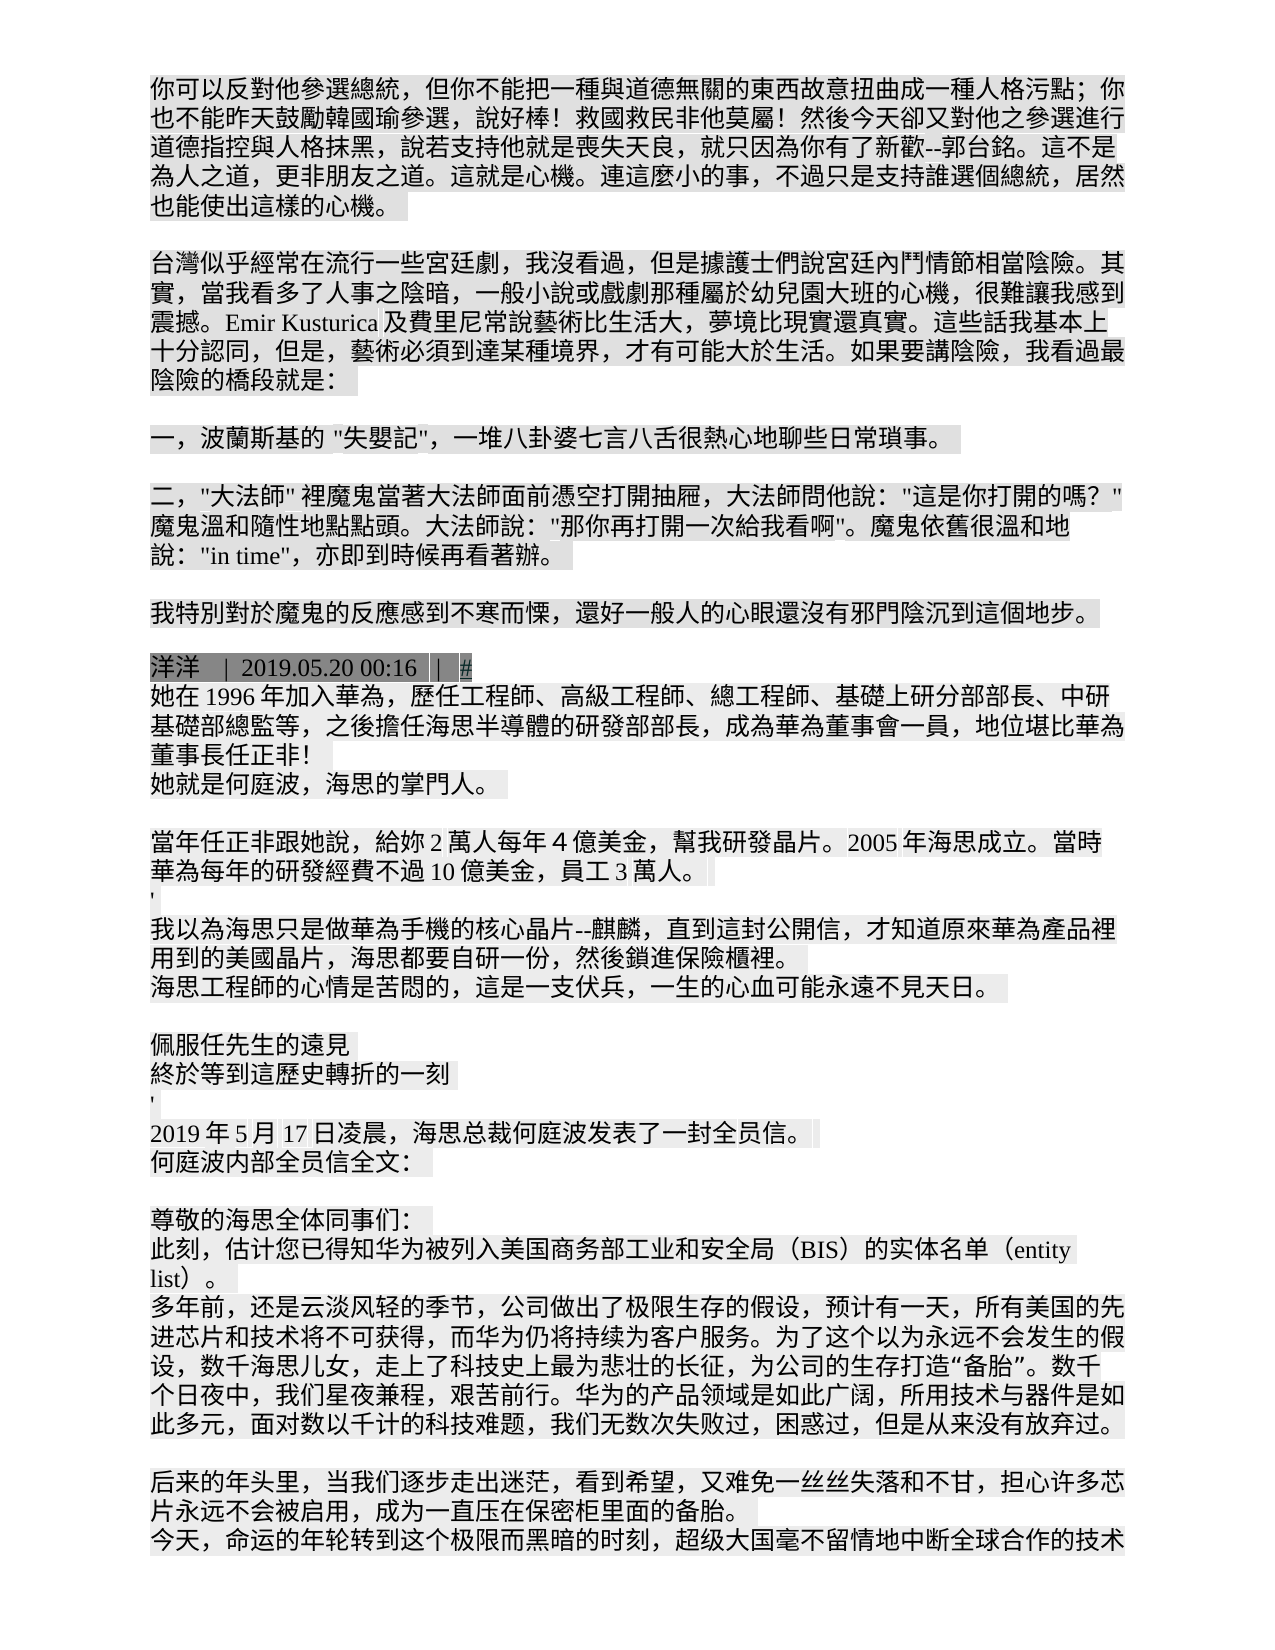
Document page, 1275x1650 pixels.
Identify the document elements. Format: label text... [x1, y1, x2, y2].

text 卡韓政變(48)：人性的邪門 陳真 2019. 05. 20. 黨外時期，也就是還沒有民進黨的時代，應該差不多是1981-1982年左右，距今38年，新潮流以邱義仁為首，發起一個批康運動，康就是康寧祥，也就是後來阿扁當總統時的國防部副部長及國家安全會議秘書長。不但批康，還給康寧祥掛上一個很難堪的綽號叫做 "康放水"，把他打成所謂公職掛帥、議會路線的代表。 "公職掛帥" 一詞充滿貶意，亦即貪圖權位，缺乏理想，背離基層弱勢等等。把人打成這般不堪聞問的目的，當然就是要抬舉我方亦即 "新潮流" 之清高與理想性：基層的、群眾路線的、理論充沛的、體制外的、不謀權位的、與弱勢者永遠站在一起的，乃至於左派的、革命的、堅持理想永不妥協的...等等等。 後來，批判全面化，變成所謂 "雞兔問題" 路線之爭。雞就是公雞，代表戰鬥、理想、不妥協，兔就是兔女郎，兔寶寶，乖巧柔順，熱愛權位，取悅統治者。阿扁是雞方代表人，很不可思議吧。我就是在那段時期被扁所騙，成為 "扁迷"。但是，阿扁出獄後不久，大約1990年之後，我就醒了，清楚地認清：高唱理想者竟然比他們所批判的對象還更加貪婪腐敗。我原本以為 "動物農莊" 只是小說的戲劇性描述手法，還真沒想到現實比小說還荒謬。 於是，我從1990年開始，就不斷寫文章批評阿扁，還給他取了個 "天字第一號大壞蛋" 的綽號，但是根本沒有人相信，反而大家都覺得我很莫名其妙，是不是發神經，怎麼會把一個如此充滿理想、為民打拼、犧牲奉獻、親民愛民、隨和親切、有魄力有理念的偉人 (號稱台灣之子) 給描述成一個心術不正、不擇手段的大惡棍？(阿扁精神的繼承人就是柯文哲。我知道各位不信，但總有一天你就會信。我指的不是貪污，而是行不由徑，不擇手段，毫無理想，缺乏基本善念。) 人們對我指控阿扁感到十分不解，前後長達至少十年。很多人，包括記者，常想從我口中探出阿扁的什麼內幕，其實我什麼內幕也沒有。 我常阿扁舉這個例子，因為它能充份說明我們究竟應該如何評價一個人？絕不是看他有沒有前科，更不是看他的什麼能力或學經歷，也不是看他曾經做錯了哪些事或講錯哪些話，而是從他平常毫無稀奇之處的言行或是一些所謂小事來判斷。就如同在我對維根斯坦根本一無所知之時，僅僅因為他的一兩句話就整個世界因他而劇變。 這道理很簡單，因為：若不是那樣的人，絕無可能講出那樣的話，做出那樣的事。一句乍看平淡無奇的話，或某種表達方式，恰恰毫無掩飾地呈現一個人的真實樣貌，想裝也裝不來。我們的一言一行，隨時都會很誠實地透露出我們究竟是一個什麼樣的人，只是看你會不會看人而已。 我們沒有神那樣的慧眼，自然不可能多麼會看人，為人所欺在所難免。但是，無論是善或惡，當種種跡象如此明顯時，如果你還是無法看清楚一個人或一個團體之善惡，那就是你自己的問題了。就比方說，20年前，阿扁剛當總統，人渣黨剛執政時，被騙沒什麼，很正常。但是，如果經過20幾年的瘋狂貪婪及全然無法無天，吃相那麼難看，一切行為那麼卑鄙齷齪，如果你竟然還以為這是一個正直或正常的政黨而把票投給他們，那就只能怪你自己腦袋或人品大有問題了。 我之所以把這些寫過無數遍的東西再寫一遍，是因為吳敦義、蔡正元、楊秋興、唐湘龍等人抹黑韓國瑜所帶給我的一種人性上的衝擊。任何人當然都可以批評韓國瑜。我對他的各種批評之深入，恐怕更不是一般人能力所及。但是，批評和抹黑造謠是兩回事。比方說，你可以反對他參選總統，但你不能把一種與道德無關的東西故意扭曲成一種人格污點；你也不能昨天鼓勵韓國瑜參選，說好棒！救國救民非他莫屬！然後今天卻又對他之參選進行道德指控與人格抹黑，說若支持他就是喪失天良，就只因為你有了新歡--郭台銘。這不是為人之道，更非朋友之道。這就是心機。連這麼小的事，不過只是支持誰選個總統，居然也能使出這樣的心機。 台灣似乎經常在流行一些宮廷劇，我沒看過，但是據護士們說宮廷內鬥情節相當陰險。其實，當我看多了人事之陰暗，一般小說或戲劇那種屬於幼兒園大班的心機，很難讓我感到震撼。Emir Kusturica及費里尼常說藝術比生活大，夢境比現實還真實。這些話我基本上十分認同，但是，藝術必須到達某種境界，才有可能大於生活。如果要講陰險，我看過最陰險的橋段就是： 一，波蘭斯基的 "失嬰記"，一堆八卦婆七言八舌很熱心地聊些日常瑣事。 二，"大法師" 裡魔鬼當著大法師面前憑空打開抽屜，大法師問他說："這是你打開的嗎？" 魔鬼溫和隨性地點點頭。大法師說："那你再打開一次給我看啊"。魔鬼依舊很溫和地說："in time"，亦即到時候再看著辦。 我特別對於魔鬼的反應感到不寒而慄，還好一般人的心眼還沒有邪門陰沉到這個地步。 [150, 75, 1125, 628]
text 她在1996年加入華為，歷任工程師、高級工程師、總工程師、基礎上研分部部長、中研基礎部總監等，之後擔任海思半導體的研發部部長，成為華為董事會一員，地位堪比華為董事長任正非！ 她就是何庭波，海思的掌門人。 當年任正非跟她說，給妳2萬人每年４億美金，幫我研發晶片。2005年海思成立。當時華為每年的研發經費不過10億美金，員工3萬人。 ' 我以為海思只是做華為手機的核心晶片--麒麟，直到這封公開信，才知道原來華為產品裡用到的美國晶片，海思都要自研一份，然後鎖進保險櫃裡。 海思工程師的心情是苦悶的，這是一支伏兵，一生的心血可能永遠不見天日。 佩服任先生的遠見 終於等到這歷史轉折的一刻 ' 2019年5月17日凌晨，海思总裁何庭波发表了一封全员信。 何庭波内部全员信全文： 尊敬的海思全体同事们： 此刻，估计您已得知华为被列入美国商务部工业和安全局（BIS）的实体名单（entity list）。 多年前，还是云淡风轻的季节，公司做出了极限生存的假设，预计有一天，所有美国的先进芯片和技术将不可获得，而华为仍将持续为客户服务。为了这个以为永远不会发生的假设，数千海思儿女，走上了科技史上最为悲壮的长征，为公司的生存打造“备胎”。数千个日夜中，我们星夜兼程，艰苦前行。华为的产品领域是如此广阔，所用技术与器件是如此多元，面对数以千计的科技难题，我们无数次失败过，困惑过，但是从来没有放弃过。 后来的年头里，当我们逐步走出迷茫，看到希望，又难免一丝丝失落和不甘，担心许多芯片永远不会被启用，成为一直压在保密柜里面的备胎。 今天，命运的年轮转到这个极限而黑暗的时刻，超级大国毫不留情地中断全球合作的技术与产业体系，做出了最疯狂的决定，在毫无依据的条件下，把华为公司放入了实体名单。 今天，是历史的选择，所有我们曾经打造的备胎，一夜之间全部转“正”！多年心血，在一夜之间兑现为公司对于客户持续服务的承诺。是的，这些努力，已经连成一片，挽狂澜于既倒，确保了公司大部分产品的战略安全，大部分产品的连续供应！今天，这个至暗的日子，是每一位海思的平凡儿女成为时代英雄的日子！ 华为立志，将数字世界带给每个人、每个家庭、每个组织，构建万物互联的智能世界，我们仍将如此。今后，为实现这一理想，我们不仅要保持开放创新，更要实现科技自立！今后的路，不会再有另一个十年来打造备胎然后再换胎了，缓冲区已经消失，每一个新产品一出生，将必须同步“科技自立"的方案。 前路更为艰辛，我们将以勇气、智慧和毅力，在极限施压下挺直脊梁，奋力前行！滔天巨浪方显英雄本色，艰难困苦铸造诺亚方舟。 何庭波 2019年5月17日凌晨。 ' 華為雖然早有準備，但能在3、5年內度過難關已經是很了不起。估計華為會重新檢視產品，保住重點項目，避免多面作戰，等待時機再起。 只要挺得住，美國的霸權就是日薄西山的紙老虎。 想想曾經也被西方抵制的空間站、衛星導航、超級計算機、潛盾機...如今都是祖國的強項。 華為中華有為。 [150, 682, 1125, 1556]
text 洋洋 | 2019.05.20 00:16 | # [150, 653, 1125, 682]
